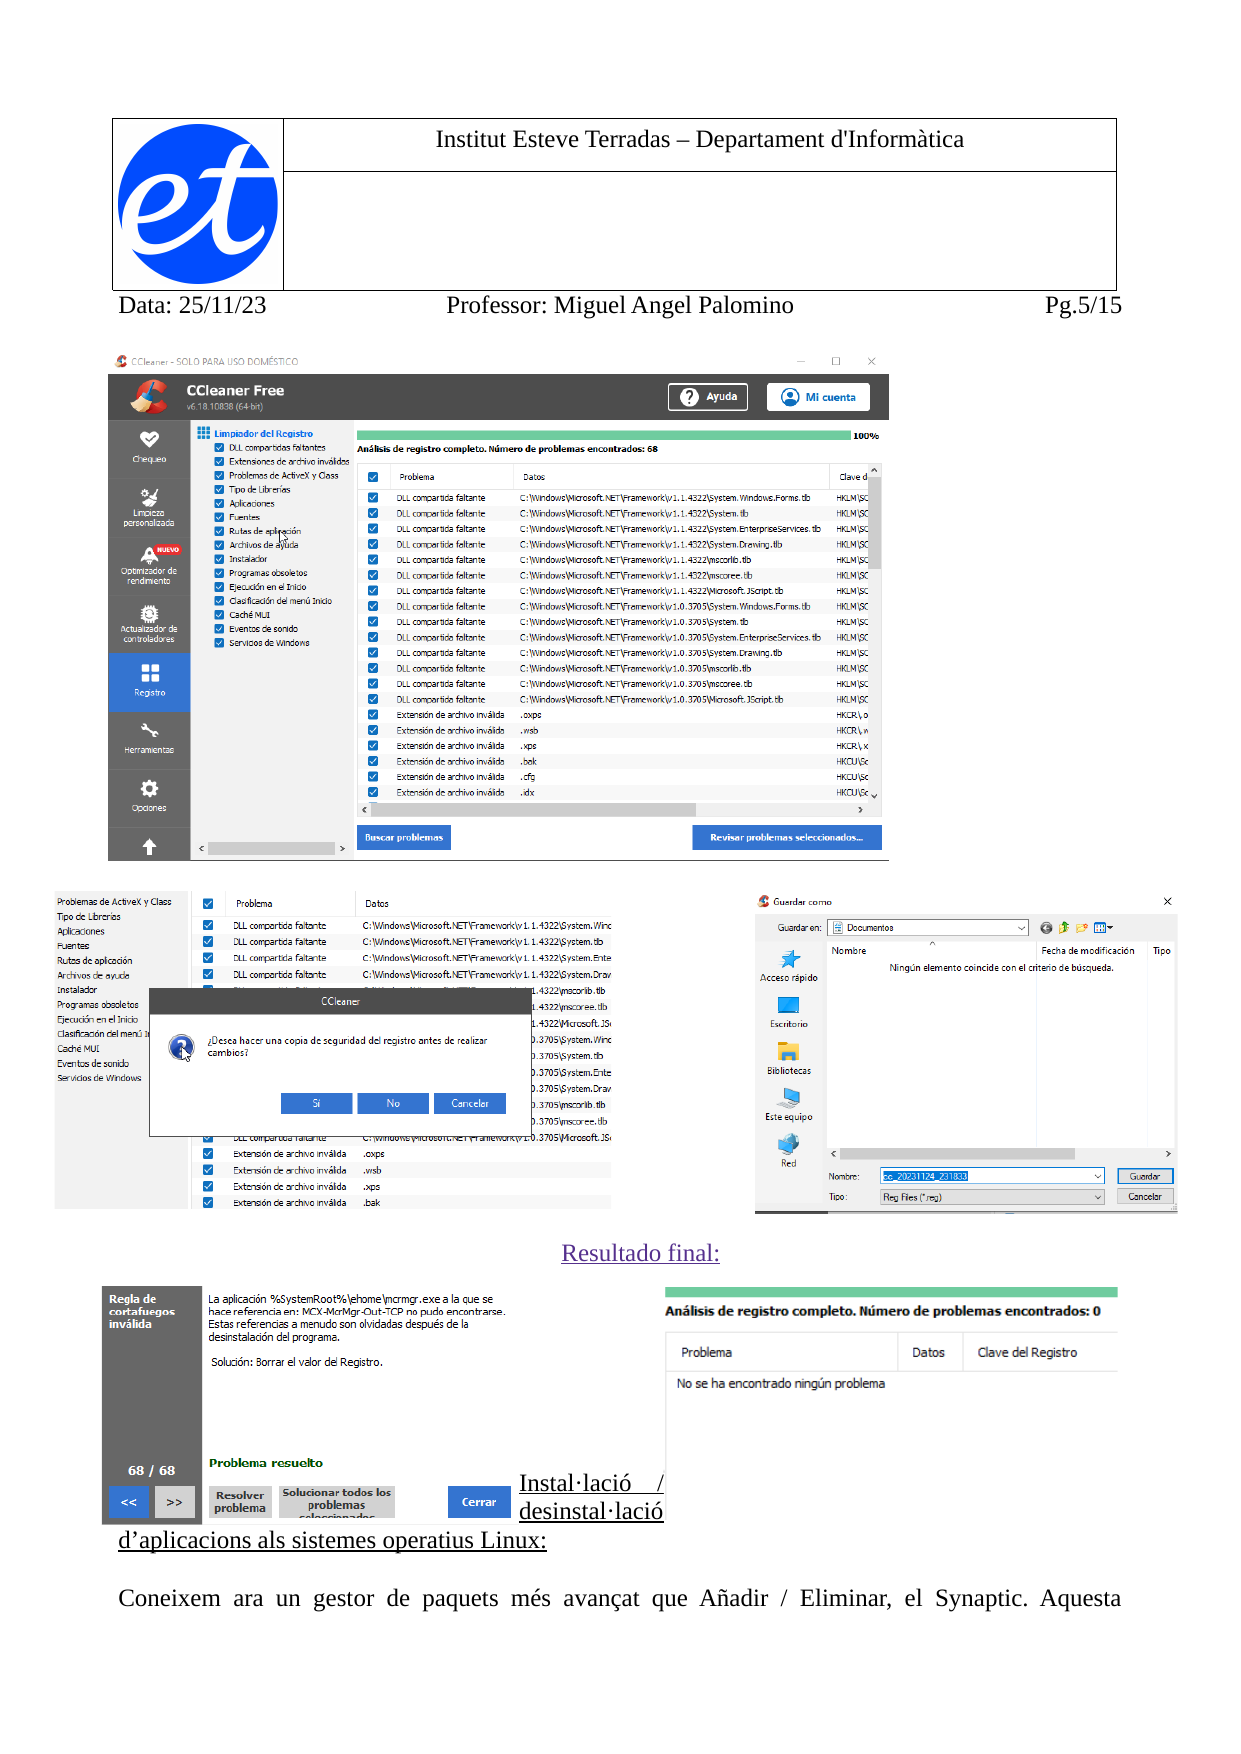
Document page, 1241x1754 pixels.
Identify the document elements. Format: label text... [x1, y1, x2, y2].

text Coneixem ara un gestor de paquets més avançat que Añadir / Eliminar, el Synaptic. Aquesta [118, 1583, 1122, 1611]
picture [54, 891, 612, 1209]
picture [101, 1286, 519, 1525]
text Resultado final: [118, 1238, 1122, 1266]
picture [118, 124, 278, 284]
picture [663, 1287, 1118, 1520]
text Instal·lació / desinstal·lació d’aplicacions als sistemes operatius Linux: [118, 1468, 1122, 1554]
picture [755, 891, 1178, 1214]
picture [108, 351, 889, 861]
